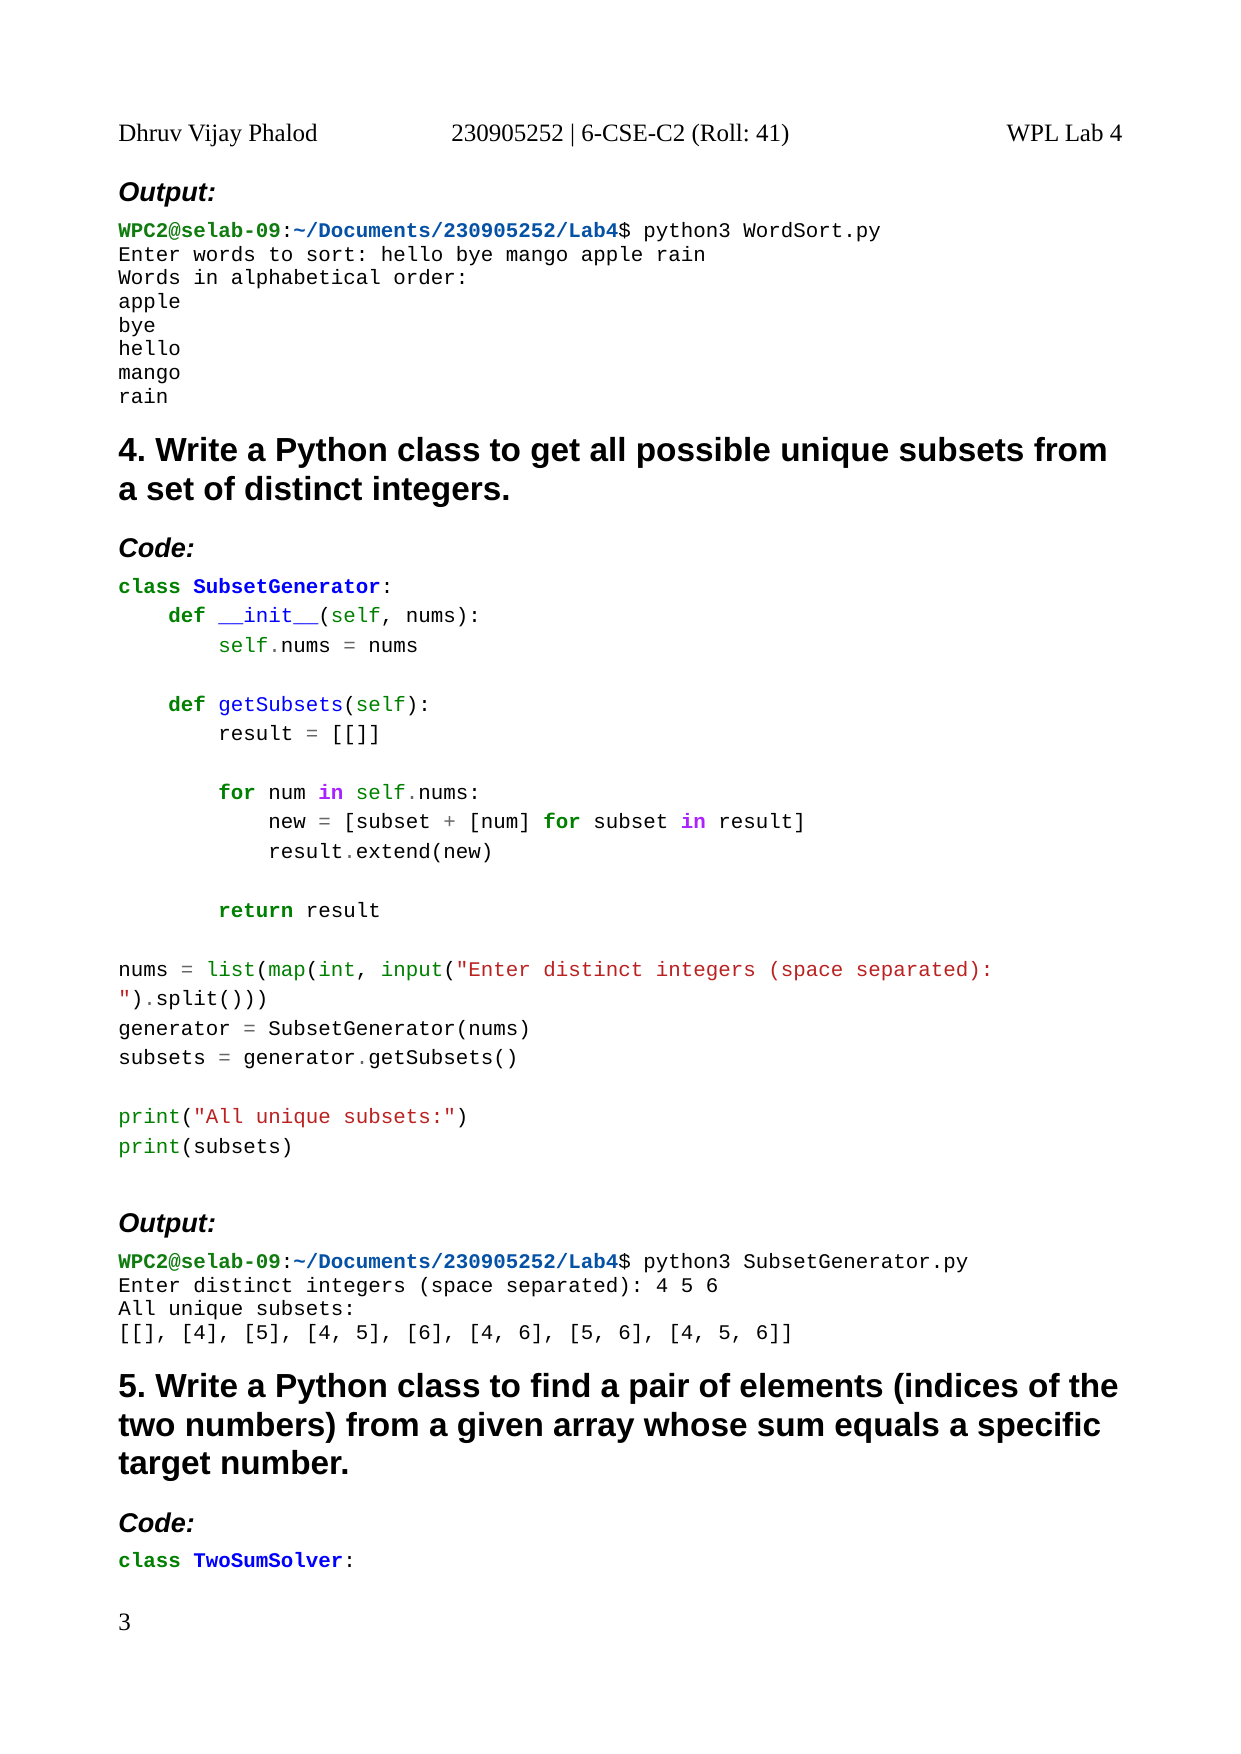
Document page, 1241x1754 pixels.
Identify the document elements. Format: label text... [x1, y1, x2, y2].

text Enter words to sort: hello bye mango apple rain [118, 244, 1122, 267]
text result = [[]] [118, 723, 1122, 747]
text Words in alphabetical order: [118, 267, 1122, 291]
text rain [118, 386, 1122, 409]
subtitle Output: [118, 176, 1122, 208]
text result.extend(new) [118, 841, 1122, 865]
text self.nums = nums [118, 635, 1122, 658]
text mango [118, 362, 1122, 386]
text subsets = generator.getSubsets() [118, 1047, 1122, 1071]
subtitle Code: [118, 1507, 1122, 1538]
text new = [subset + [num] for subset in result] [118, 812, 1122, 835]
text class SubsetGenerator: [118, 576, 1122, 599]
text generator = SubsetGenerator(nums) [118, 1018, 1122, 1042]
text nums = list(map(int, input("Enter distinct integers (space separated): ").split())) [118, 959, 1122, 1012]
text bye [118, 315, 1122, 338]
subtitle Code: [118, 532, 1122, 563]
text All unique subsets: [118, 1298, 1122, 1322]
text Enter distinct integers (space separated): 4 5 6 [118, 1275, 1122, 1298]
text hello [118, 338, 1122, 362]
text class TwoSumSolver: [118, 1551, 1122, 1574]
text for num in self.nums: [118, 782, 1122, 806]
subtitle Output: [118, 1207, 1122, 1238]
text def __init__(self, nums): [118, 605, 1122, 629]
text apple [118, 291, 1122, 315]
subtitle 4. Write a Python class to get all possible unique subsets from a set of distinct integers. [118, 430, 1122, 507]
text def getSubsets(self): [118, 694, 1122, 717]
text WPC2@selab-09:~/Documents/230905252/Lab4$ python3 SubsetGenerator.py [118, 1251, 1122, 1275]
text return result [118, 900, 1122, 924]
text WPC2@selab-09:~/Documents/230905252/Lab4$ python3 WordSort.py [118, 220, 1122, 244]
text [[], [4], [5], [4, 5], [6], [4, 6], [5, 6], [4, 5, 6]] [118, 1322, 1122, 1346]
text print(subsets) [118, 1136, 1122, 1159]
text print("All unique subsets:") [118, 1106, 1122, 1130]
subtitle 5. Write a Python class to find a pair of elements (indices of the two numbers) from a given array whose sum equals a specific target number. [118, 1366, 1122, 1482]
